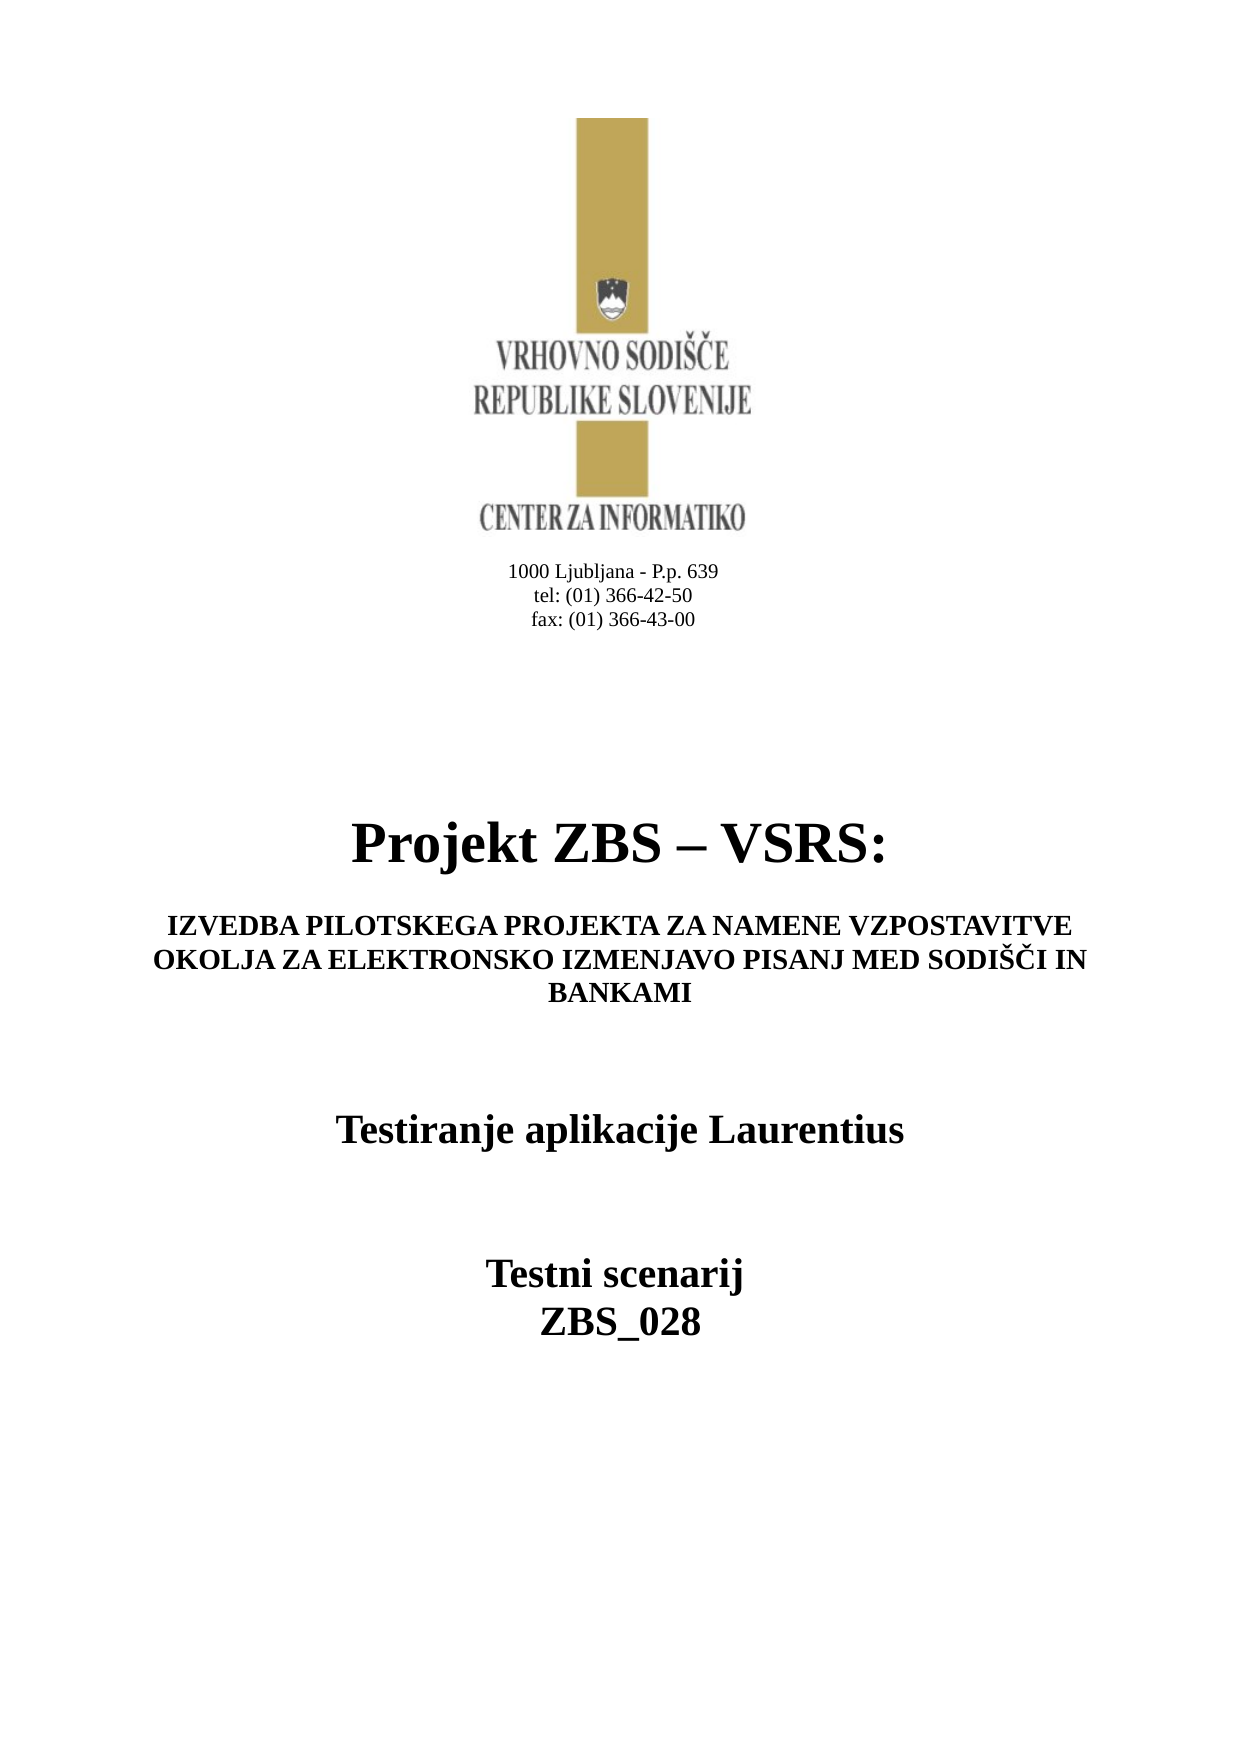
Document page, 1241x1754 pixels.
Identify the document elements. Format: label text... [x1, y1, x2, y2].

text ZBS_028 [118, 1296, 1122, 1344]
text 1000 Ljubljana - P.p. 639 [378, 558, 847, 583]
text Testiranje aplikacije Laurentius [118, 1105, 1122, 1153]
picture [468, 118, 758, 537]
text Projekt ZBS – VSRS: [118, 808, 1122, 875]
text tel: (01) 366-42-50 [378, 583, 847, 607]
text IZVEDBA PILOTSKEGA PROJEKTA ZA NAMENE VZPOSTAVITVE OKOLJA ZA ELEKTRONSKO IZMENJAVO PISANJ MED SODIŠČI IN BANKAMI [118, 908, 1122, 1009]
text fax: (01) 366-43-00 [378, 607, 847, 631]
text Testni scenarij [118, 1248, 1122, 1296]
